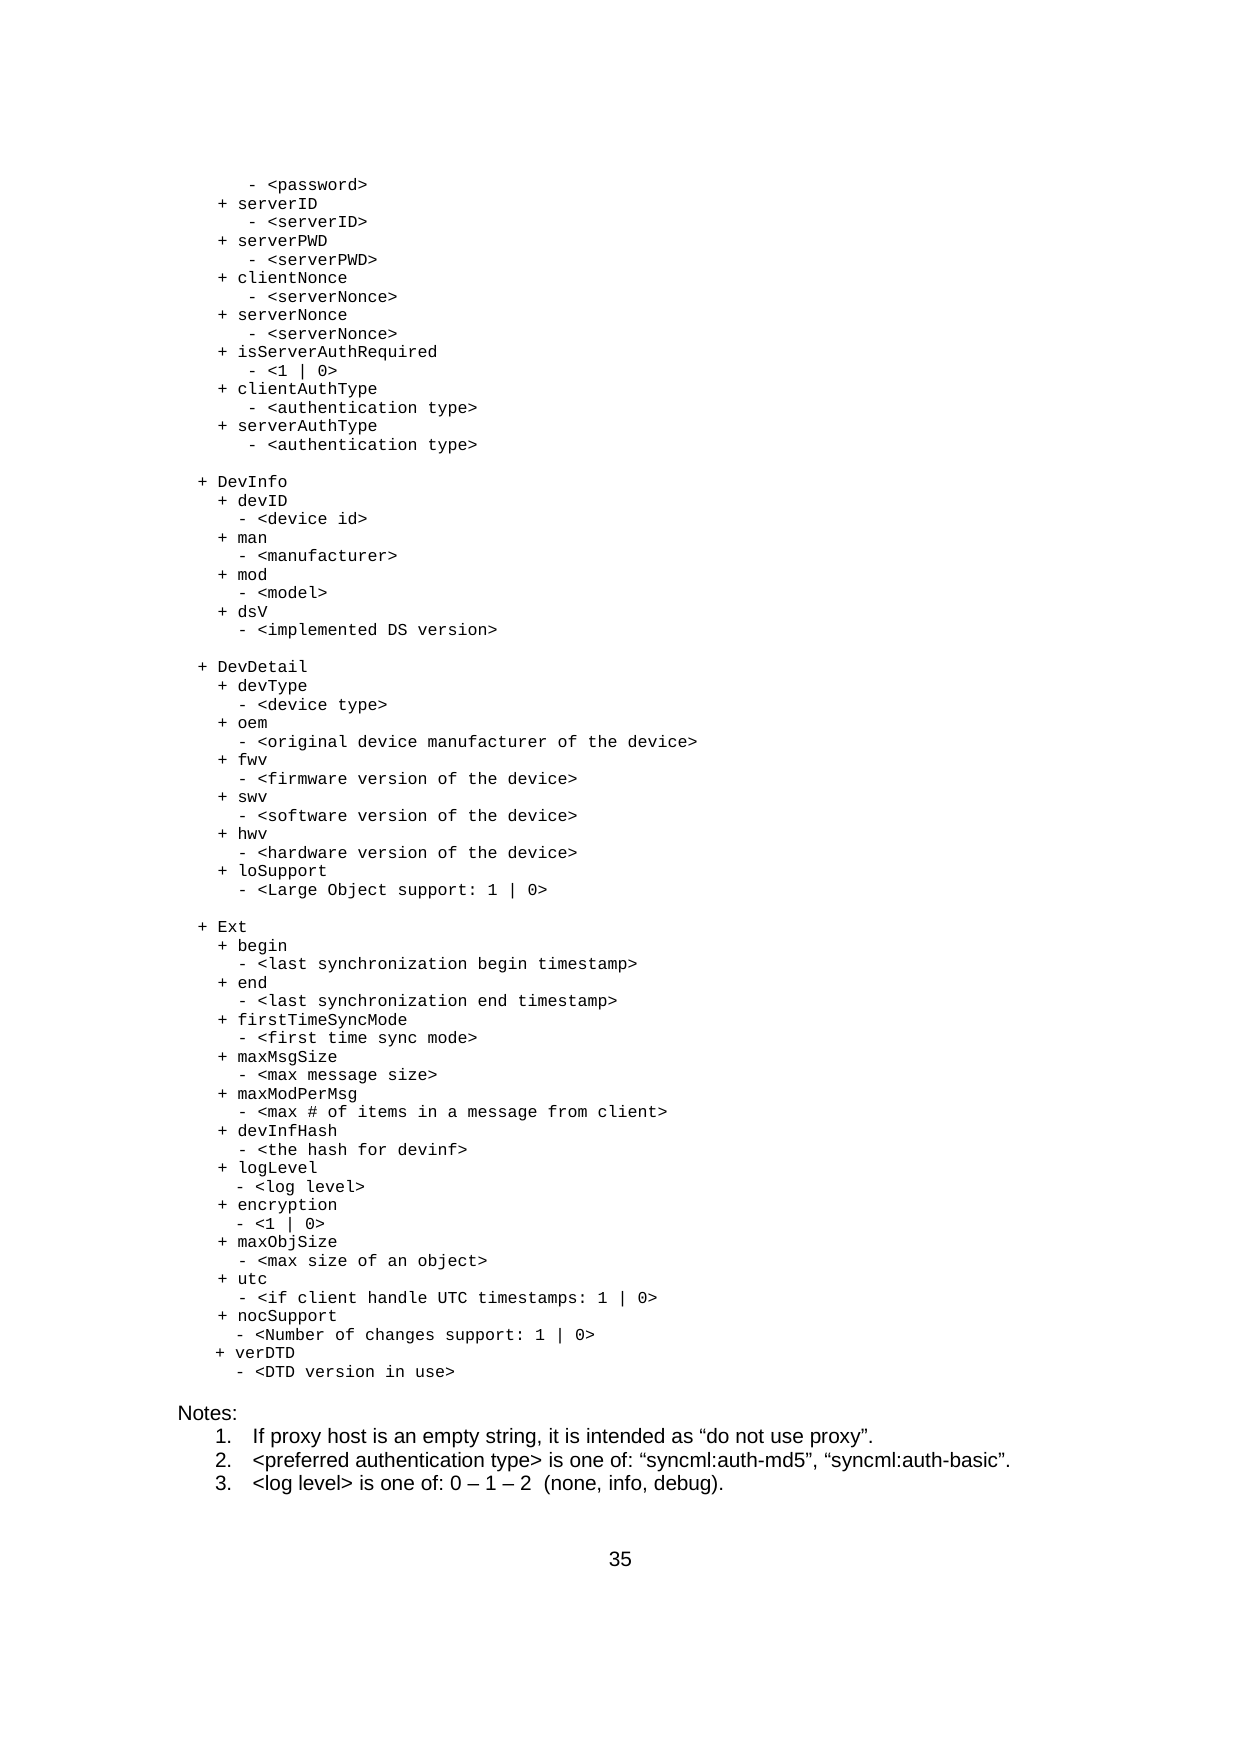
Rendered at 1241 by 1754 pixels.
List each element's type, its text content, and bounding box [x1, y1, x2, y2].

text + devInfHash [177, 1123, 1063, 1141]
text + DevInfo [177, 474, 1063, 492]
list - <log level> [177, 1178, 1063, 1197]
text - <1 | 0> [177, 363, 1063, 381]
text - <first time sync mode> [177, 1030, 1063, 1049]
text + serverPWD [177, 233, 1063, 251]
text - <hardware version of the device> [177, 845, 1063, 863]
text - <device id> [177, 511, 1063, 529]
text + isServerAuthRequired [177, 344, 1063, 363]
text - <serverPWD> [177, 251, 1063, 270]
text + logLevel [177, 1160, 1063, 1178]
text + swv [177, 789, 1063, 808]
text - <serverID> [177, 214, 1063, 233]
text - <Large Object support: 1 | 0> [177, 882, 1063, 900]
text + fwv [177, 752, 1063, 771]
text - <device type> [177, 696, 1063, 715]
text Notes: [177, 1401, 1063, 1424]
text + hwv [177, 826, 1063, 845]
list <preferred authentication type> is one of: “syncml:auth-md5”, “syncml:auth-basic”. [215, 1448, 1063, 1472]
text + devType [177, 678, 1063, 696]
text - <model> [177, 585, 1063, 604]
text - <max # of items in a message from client> [177, 1104, 1063, 1123]
text + utc [177, 1271, 1063, 1290]
text + serverAuthType [177, 418, 1063, 437]
text - <serverNonce> [177, 288, 1063, 307]
text + maxModPerMsg [177, 1086, 1063, 1104]
list <log level> is one of: 0 – 1 – 2 (none, info, debug). [215, 1472, 1063, 1495]
text - <implemented DS version> [177, 622, 1063, 641]
text + oem [177, 715, 1063, 733]
text + man [177, 529, 1063, 548]
text - <max size of an object> [177, 1253, 1063, 1271]
text - <original device manufacturer of the device> [177, 733, 1063, 752]
text + end [177, 974, 1063, 993]
text - <software version of the device> [177, 808, 1063, 826]
text - <if client handle UTC timestamps: 1 | 0> [177, 1290, 1063, 1308]
text + serverNonce [177, 307, 1063, 326]
text - <the hash for devinf> [177, 1141, 1063, 1160]
text + begin [177, 937, 1063, 956]
text + encryption [177, 1197, 1063, 1216]
text - <password> [177, 177, 1063, 196]
text - <last synchronization end timestamp> [177, 993, 1063, 1012]
text + firstTimeSyncMode [177, 1012, 1063, 1030]
text + clientNonce [177, 270, 1063, 288]
text - <serverNonce> [177, 326, 1063, 344]
list If proxy host is an empty string, it is intended as “do not use proxy”. [215, 1424, 1063, 1448]
text - <authentication type> [177, 400, 1063, 418]
text - <authentication type> [177, 437, 1063, 455]
text - <last synchronization begin timestamp> [177, 956, 1063, 974]
text + loSupport [177, 863, 1063, 882]
text + devID [177, 492, 1063, 511]
text + serverID [177, 196, 1063, 214]
text - <max message size> [177, 1067, 1063, 1086]
text + Ext [177, 919, 1063, 937]
text + mod [177, 567, 1063, 585]
text + dsV [177, 604, 1063, 622]
text + DevDetail [177, 659, 1063, 678]
text + maxObjSize [177, 1234, 1063, 1253]
list - <1 | 0> [177, 1216, 1063, 1234]
text + clientAuthType [177, 381, 1063, 400]
text + maxMsgSize [177, 1049, 1063, 1067]
list + verDTD - <DTD version in use> [177, 1345, 1063, 1382]
text - <firmware version of the device> [177, 771, 1063, 789]
text + nocSupport [177, 1308, 1063, 1327]
text - <manufacturer> [177, 548, 1063, 567]
list - <Number of changes support: 1 | 0> [177, 1327, 1063, 1345]
